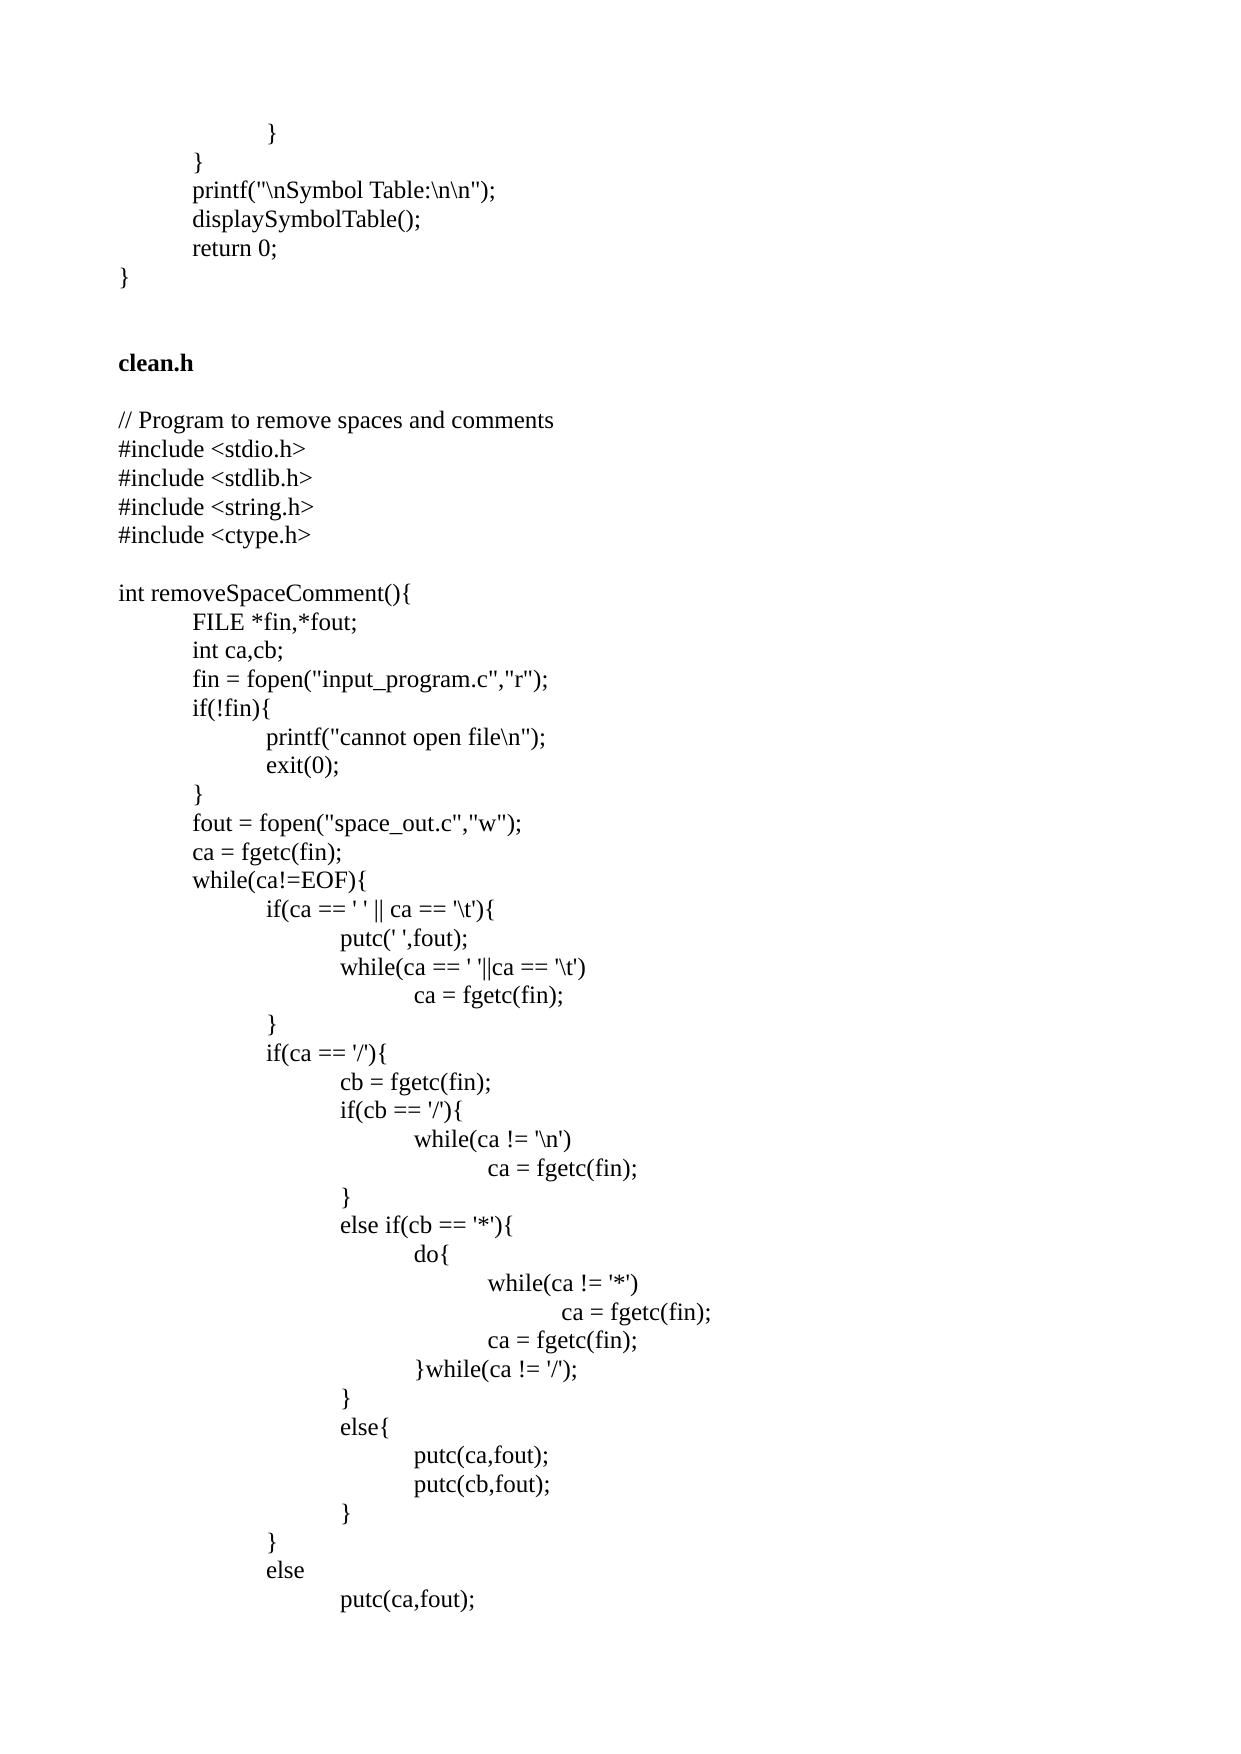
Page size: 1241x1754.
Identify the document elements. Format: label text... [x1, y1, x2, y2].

text if(!fin){ [118, 693, 1122, 722]
text int removeSpaceComment(){ [118, 578, 1122, 607]
text putc(ca,fout); [118, 1584, 1122, 1613]
text while(ca != '\n') [118, 1124, 1122, 1153]
text ca = fgetc(fin); [118, 1297, 1122, 1326]
text ca = fgetc(fin); [118, 981, 1122, 1009]
text fout = fopen("space_out.c","w"); [118, 808, 1122, 837]
text displaySymbolTable(); [118, 204, 1122, 233]
text fin = fopen("input_program.c","r"); [118, 664, 1122, 693]
text } [118, 147, 1122, 176]
text else{ [118, 1412, 1122, 1441]
text }while(ca != '/'); [118, 1354, 1122, 1383]
text } [118, 779, 1122, 808]
text } [118, 118, 1122, 147]
text } [118, 1498, 1122, 1527]
text #include <ctype.h> [118, 521, 1122, 549]
text } [118, 262, 1122, 291]
text putc(ca,fout); [118, 1441, 1122, 1469]
text if(ca == ' ' || ca == '\t'){ [118, 894, 1122, 923]
text clean.h [118, 348, 1122, 377]
text do{ [118, 1239, 1122, 1268]
text else if(cb == '*'){ [118, 1211, 1122, 1239]
text exit(0); [118, 751, 1122, 779]
text } [118, 1182, 1122, 1211]
text while(ca != '*') [118, 1268, 1122, 1297]
text return 0; [118, 233, 1122, 262]
text int ca,cb; [118, 636, 1122, 664]
text printf("\nSymbol Table:\n\n"); [118, 176, 1122, 204]
text ca = fgetc(fin); [118, 1153, 1122, 1182]
text FILE *fin,*fout; [118, 607, 1122, 636]
text ca = fgetc(fin); [118, 837, 1122, 866]
text if(cb == '/'){ [118, 1096, 1122, 1124]
text while(ca == ' '||ca == '\t') [118, 952, 1122, 981]
text } [118, 1527, 1122, 1556]
text #include <stdio.h> [118, 434, 1122, 463]
text putc(cb,fout); [118, 1469, 1122, 1498]
text cb = fgetc(fin); [118, 1067, 1122, 1096]
text } [118, 1009, 1122, 1038]
text putc(' ',fout); [118, 923, 1122, 952]
text while(ca!=EOF){ [118, 866, 1122, 894]
text ca = fgetc(fin); [118, 1326, 1122, 1354]
text printf("cannot open file\n"); [118, 722, 1122, 751]
text #include <string.h> [118, 492, 1122, 521]
text // Program to remove spaces and comments [118, 406, 1122, 434]
text } [118, 1383, 1122, 1412]
text #include <stdlib.h> [118, 463, 1122, 492]
text if(ca == '/'){ [118, 1038, 1122, 1067]
text else [118, 1556, 1122, 1584]
